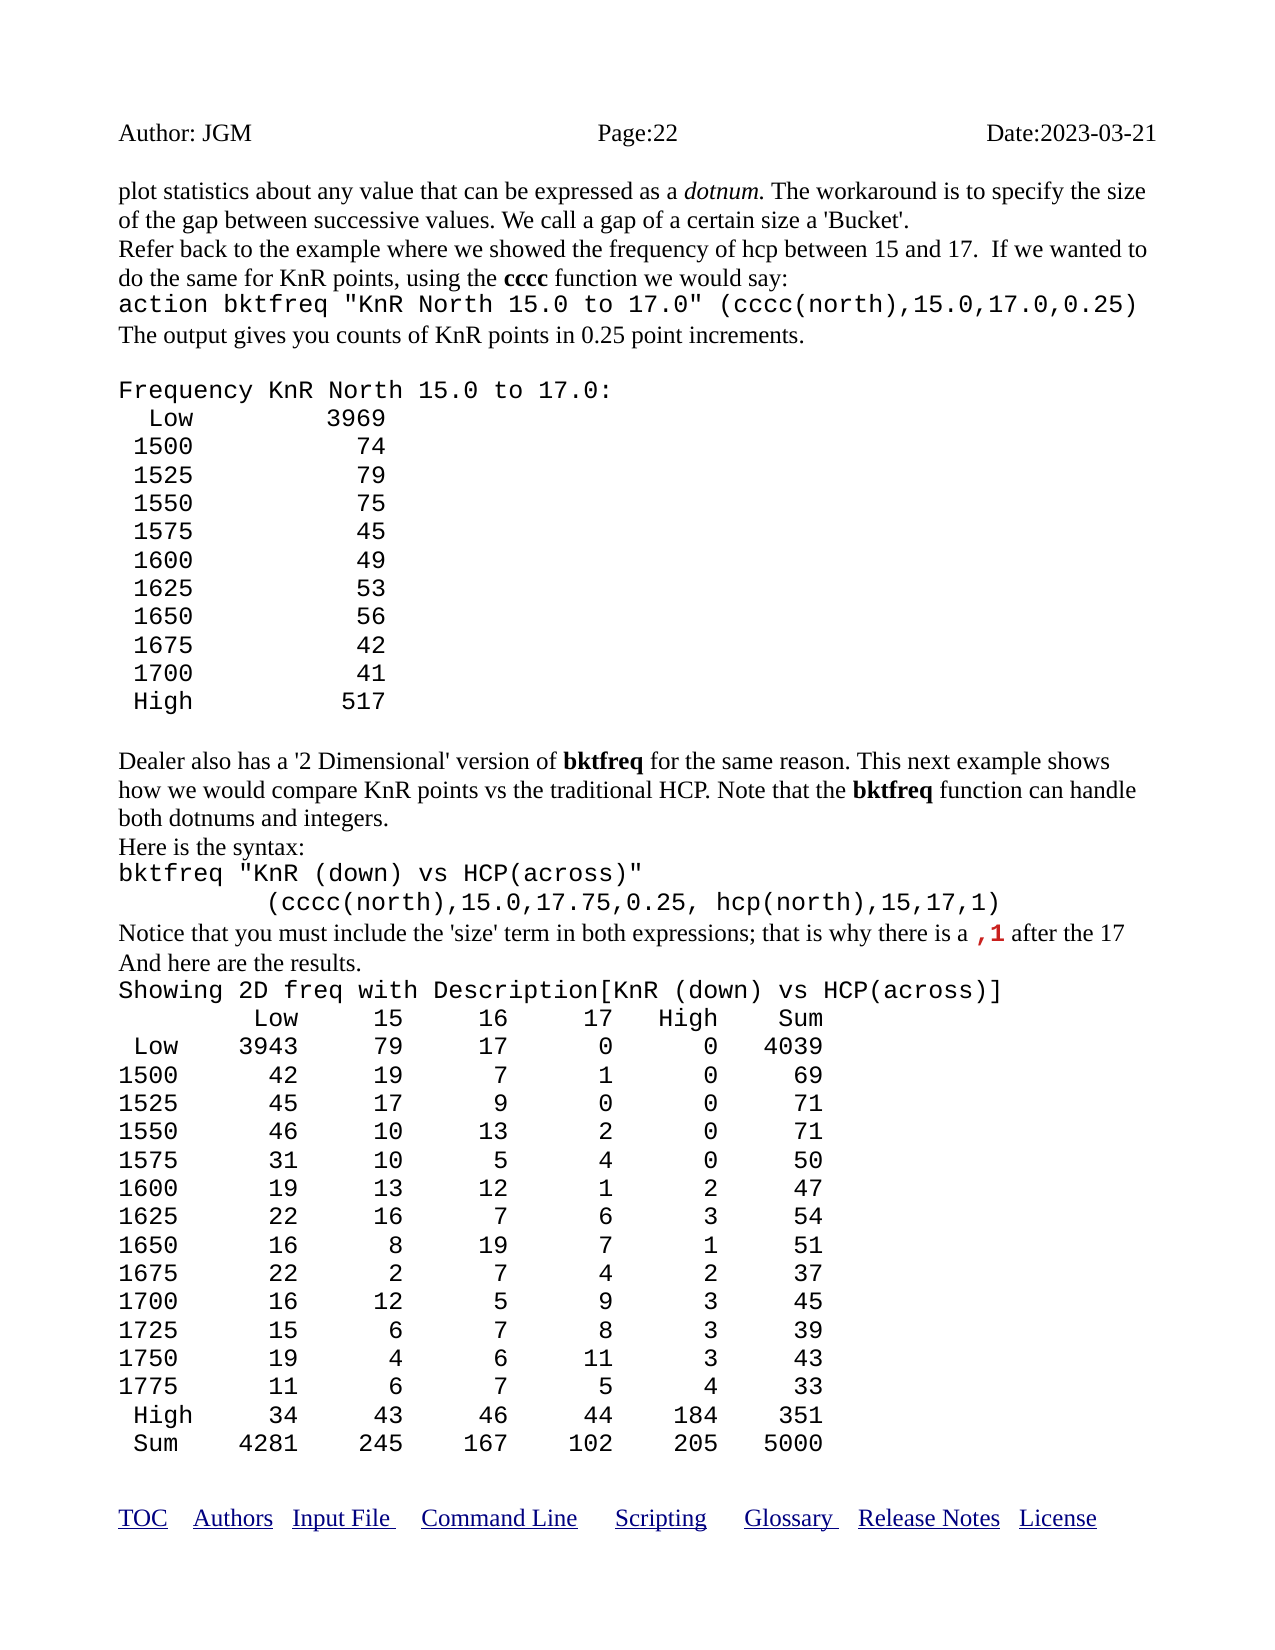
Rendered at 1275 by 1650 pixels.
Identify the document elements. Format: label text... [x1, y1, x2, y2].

text 1500 74 [118, 434, 1157, 462]
text 1500 42 19 7 1 0 69 [118, 1062, 1157, 1091]
text 1750 19 4 6 11 3 43 [118, 1346, 1157, 1374]
text Low 3969 [118, 406, 1157, 434]
text 1625 22 16 7 6 3 54 [118, 1204, 1157, 1232]
text (cccc(north),15.0,17.75,0.25, hcp(north),15,17,1) [118, 889, 1157, 918]
text 1775 11 6 7 5 4 33 [118, 1374, 1157, 1402]
text High 517 [118, 689, 1157, 717]
text 1625 53 [118, 576, 1157, 604]
text 1700 16 12 5 9 3 45 [118, 1289, 1157, 1317]
text 1725 15 6 7 8 3 39 [118, 1317, 1157, 1346]
text Showing 2D freq with Description[KnR (down) vs HCP(across)] [118, 977, 1157, 1006]
text Frequency KnR North 15.0 to 17.0: [118, 377, 1157, 406]
text action bktfreq "KnR North 15.0 to 17.0" (cccc(north),15.0,17.0,0.25) [118, 291, 1157, 320]
text 1575 31 10 5 4 0 50 [118, 1147, 1157, 1176]
text 1600 19 13 12 1 2 47 [118, 1176, 1157, 1204]
text Low 3943 79 17 0 0 4039 [118, 1034, 1157, 1062]
text 1675 42 [118, 632, 1157, 661]
text High 34 43 46 44 184 351 [118, 1402, 1157, 1431]
text 1550 46 10 13 2 0 71 [118, 1119, 1157, 1147]
text And here are the results. [118, 948, 1157, 977]
text Sum 4281 245 167 102 205 5000 [118, 1431, 1157, 1459]
text 1650 56 [118, 604, 1157, 632]
text Here is the syntax: [118, 832, 1157, 861]
text Notice that you must include the 'size' term in both expressions; that is why there is a ,1 after the 17 [118, 918, 1157, 948]
text 1650 16 8 19 7 1 51 [118, 1232, 1157, 1261]
text 1600 49 [118, 547, 1157, 576]
text 1675 22 2 7 4 2 37 [118, 1261, 1157, 1289]
text bktfreq "KnR (down) vs HCP(across)" [118, 861, 1157, 889]
text 1525 79 [118, 462, 1157, 491]
text 1700 41 [118, 661, 1157, 689]
text plot statistics about any value that can be expressed as a dotnum. The workaround is to specify the size of the gap between successive values. We call a gap of a certain size a 'Bucket'. [118, 176, 1157, 234]
text 1575 45 [118, 519, 1157, 547]
text 1550 75 [118, 491, 1157, 519]
text 1525 45 17 9 0 0 71 [118, 1091, 1157, 1119]
text Dealer also has a '2 Dimensional' version of bktfreq for the same reason. This next example shows how we would compare KnR points vs the traditional HCP. Note that the bktfreq function can handle both dotnums and integers. [118, 746, 1157, 832]
text Refer back to the example where we showed the frequency of hcp between 15 and 17. If we wanted to do the same for KnR points, using the cccc function we would say: [118, 234, 1157, 291]
text The output gives you counts of KnR points in 0.25 point increments. [118, 320, 1157, 348]
text Low 15 16 17 High Sum [118, 1006, 1157, 1034]
